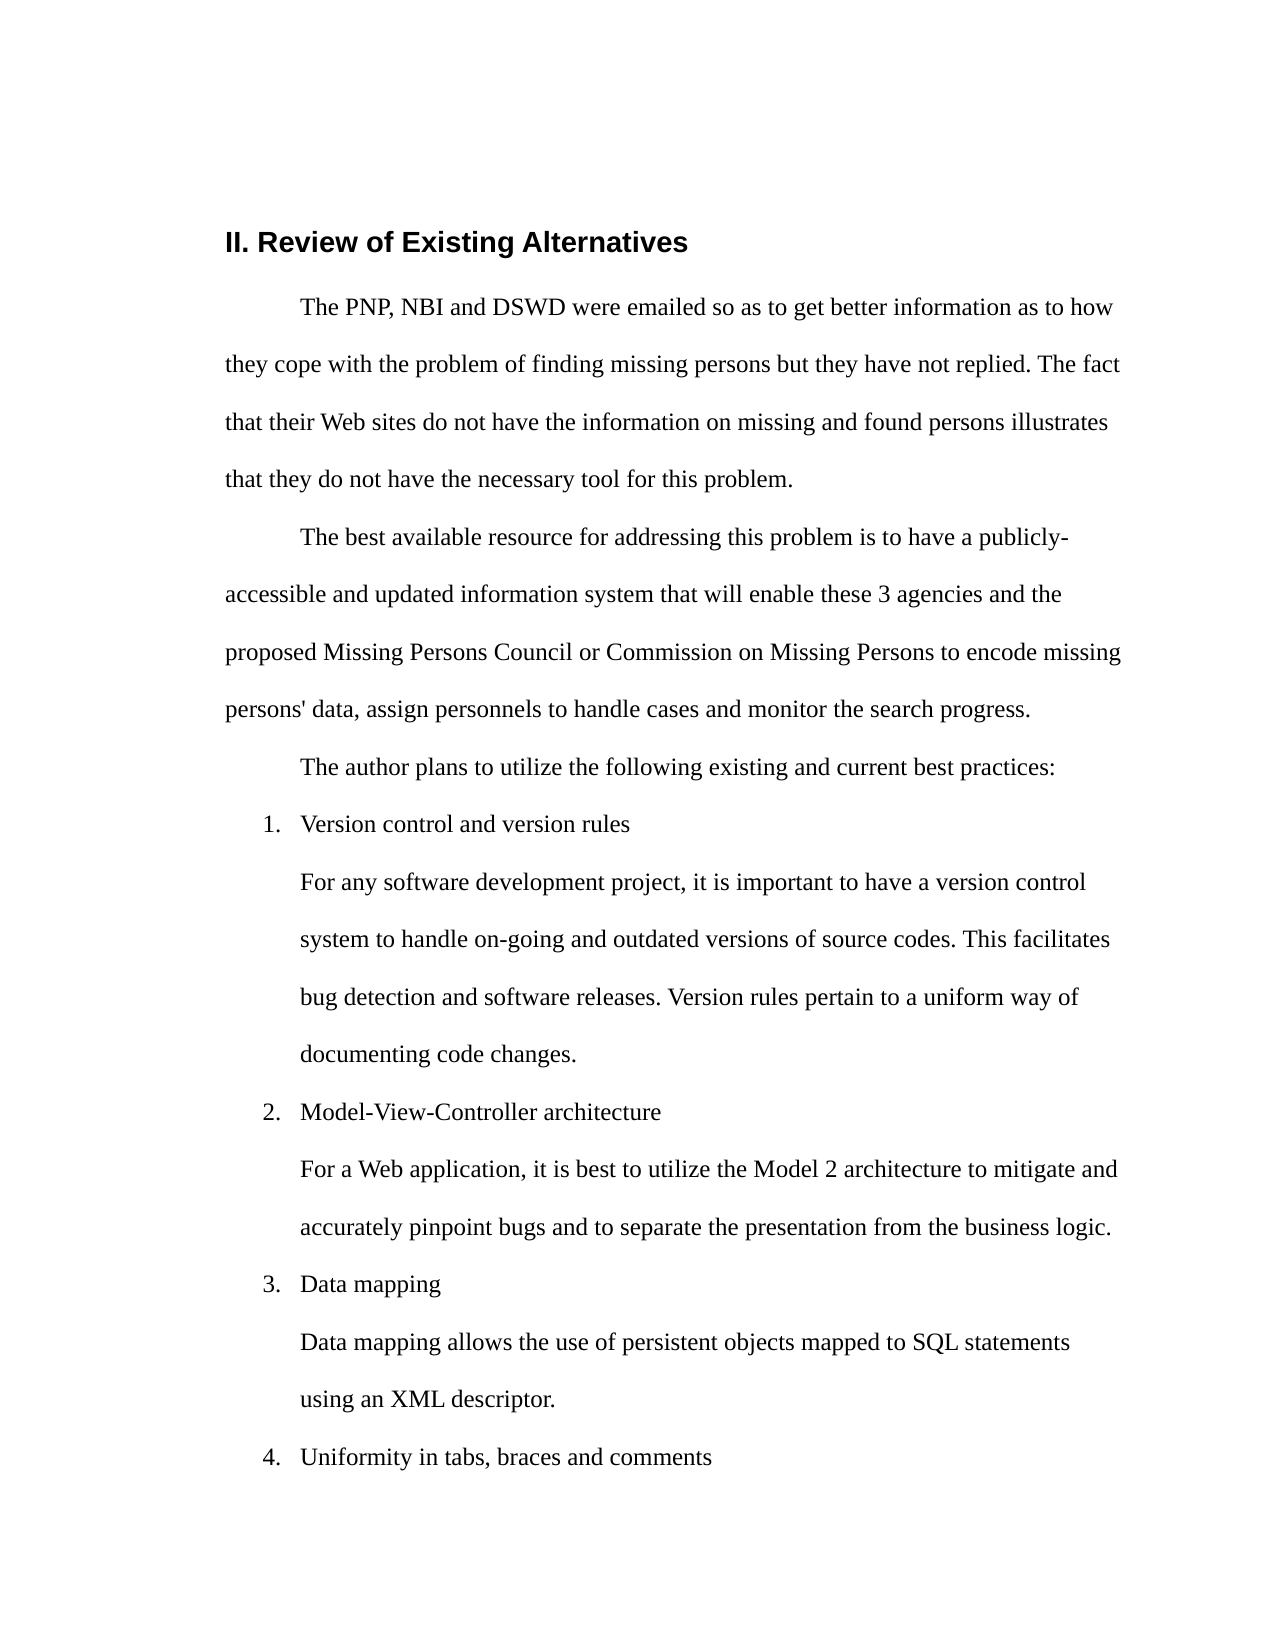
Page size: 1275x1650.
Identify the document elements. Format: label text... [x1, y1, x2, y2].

text The author plans to utilize the following existing and current best practices: [225, 752, 1125, 781]
list Uniformity in tabs, braces and comments [262, 1442, 1125, 1471]
list Data mapping [262, 1269, 1125, 1298]
list Model-View-Controller architecture [262, 1097, 1125, 1126]
list Data mapping allows the use of persistent objects mapped to SQL statements using an XML descriptor. [262, 1327, 1125, 1413]
list For a Web application, it is best to utilize the Model 2 architecture to mitigate and accurately pinpoint bugs and to separate the presentation from the business logic. [262, 1154, 1125, 1241]
list Version control and version rules [262, 809, 1125, 838]
text The best available resource for addressing this problem is to have a publicly-accessible and updated information system that will enable these 3 agencies and the proposed Missing Persons Council or Commission on Missing Persons to encode missing persons' data, assign personnels to handle cases and monitor the search progress. [225, 522, 1125, 723]
text The PNP, NBI and DSWD were emailed so as to get better information as to how they cope with the problem of finding missing persons but they have not replied. The fact that their Web sites do not have the information on missing and found persons illustrates that they do not have the necessary tool for this problem. [225, 292, 1125, 493]
list For any software development project, it is important to have a version control system to handle on-going and outdated versions of source codes. This facilitates bug detection and software releases. Version rules pertain to a uniform way of documenting code changes. [262, 867, 1125, 1068]
text II. Review of Existing Alternatives [225, 225, 1125, 258]
